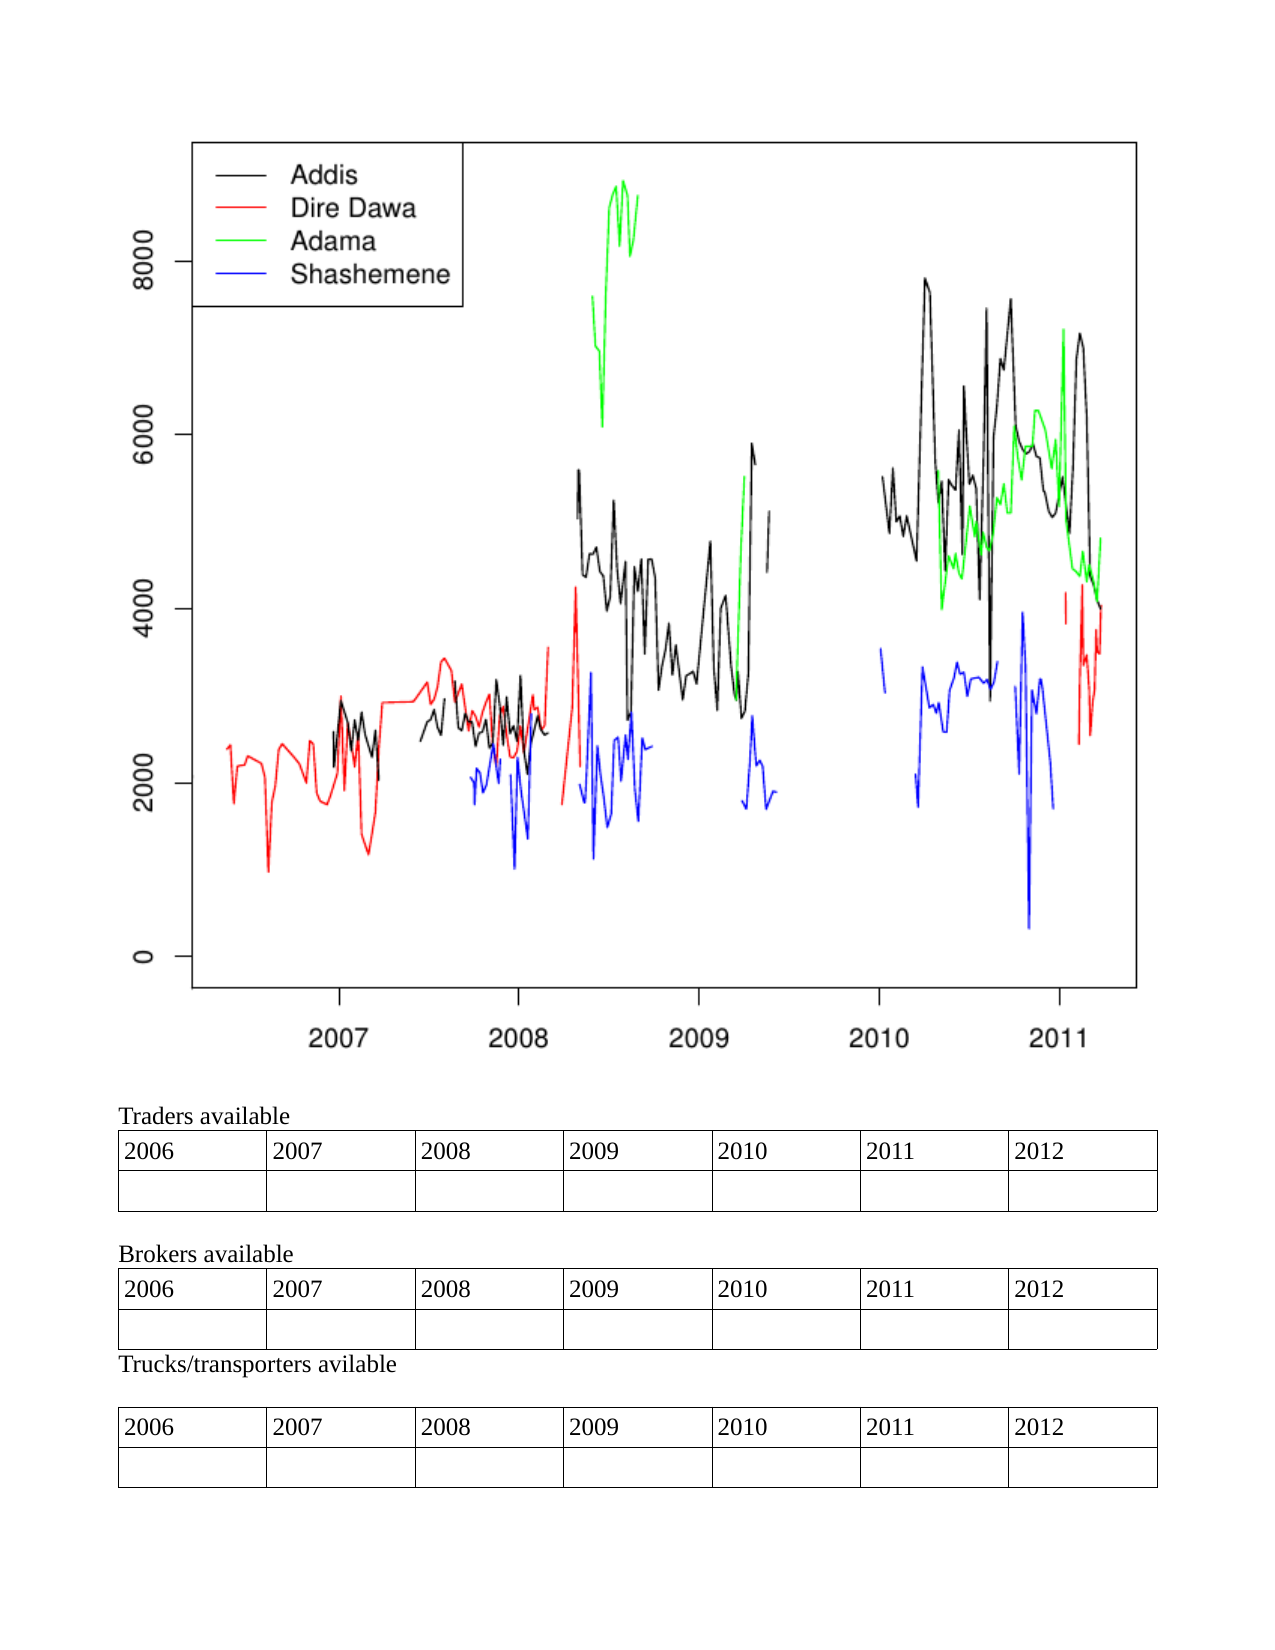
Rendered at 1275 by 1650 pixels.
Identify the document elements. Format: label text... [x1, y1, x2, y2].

table_cell [861, 1310, 1008, 1349]
table_cell [416, 1310, 563, 1349]
table_header 2007 [267, 1408, 415, 1447]
table_header 2006 [119, 1131, 266, 1170]
table_cell [119, 1310, 266, 1349]
table_header 2009 [564, 1269, 712, 1309]
table_header 2008 [416, 1408, 563, 1447]
table_cell [564, 1310, 712, 1349]
text Trucks/transporters avilable [118, 1350, 1157, 1378]
table_header 2010 [713, 1131, 860, 1170]
table_cell [1009, 1448, 1157, 1487]
table_cell [861, 1448, 1008, 1487]
table_cell [1009, 1310, 1157, 1349]
table_cell [267, 1310, 415, 1349]
table_cell [564, 1448, 712, 1487]
table_header 2010 [713, 1408, 860, 1447]
table_header 2012 [1009, 1408, 1157, 1447]
table_header 2010 [713, 1269, 860, 1309]
table_header 2011 [861, 1408, 1008, 1447]
table_header 2011 [861, 1131, 1008, 1170]
table_header 2007 [267, 1131, 415, 1170]
table_header 2012 [1009, 1131, 1157, 1170]
picture [118, 118, 1157, 1073]
table_header 2008 [416, 1131, 563, 1170]
table_cell [416, 1171, 563, 1211]
table_cell [267, 1448, 415, 1487]
table_header 2009 [564, 1408, 712, 1447]
text Brokers available [118, 1239, 1157, 1268]
table_header 2007 [267, 1269, 415, 1309]
table_cell [713, 1171, 860, 1211]
table_cell [564, 1171, 712, 1211]
table_cell [416, 1448, 563, 1487]
text Traders available [118, 1101, 1157, 1130]
table_cell [713, 1448, 860, 1487]
table_header 2006 [119, 1269, 266, 1309]
table_cell [713, 1310, 860, 1349]
table_cell [1009, 1171, 1157, 1211]
table_cell [119, 1448, 266, 1487]
table_cell [267, 1171, 415, 1211]
table_cell [861, 1171, 1008, 1211]
table_header 2008 [416, 1269, 563, 1309]
table_cell [119, 1171, 266, 1211]
table_header 2009 [564, 1131, 712, 1170]
table_header 2006 [119, 1408, 266, 1447]
table_header 2012 [1009, 1269, 1157, 1309]
table_header 2011 [861, 1269, 1008, 1309]
